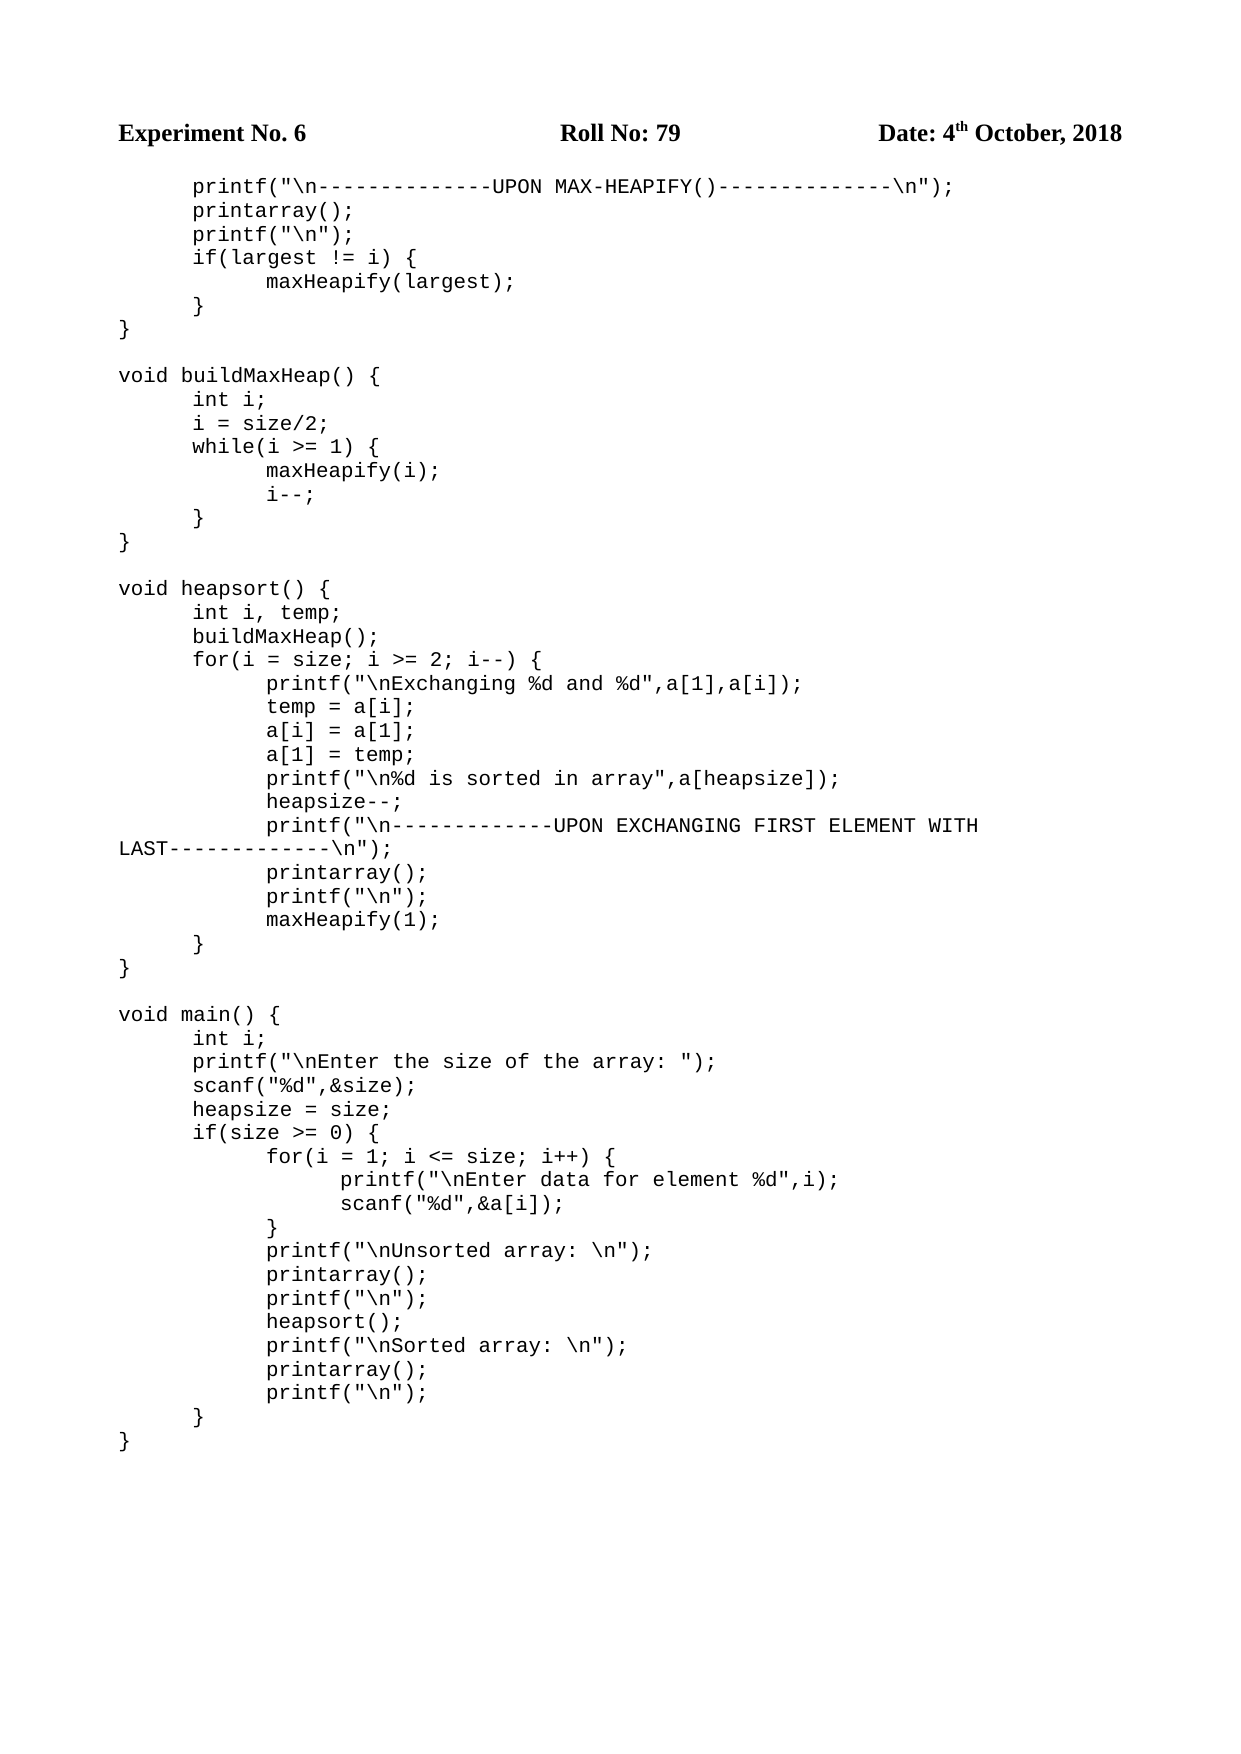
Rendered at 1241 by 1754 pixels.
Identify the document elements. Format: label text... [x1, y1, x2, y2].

text void buildMaxHeap() { [118, 366, 1122, 389]
text printarray(); [118, 1264, 1122, 1288]
text maxHeapify(1); [118, 909, 1122, 933]
text printf("\n"); [118, 1288, 1122, 1311]
text printf("\n-------------UPON EXCHANGING FIRST ELEMENT WITH LAST-------------\n"); [118, 815, 1122, 862]
text printarray(); [118, 862, 1122, 886]
text printf("\n"); [118, 886, 1122, 909]
text } [118, 1429, 1122, 1453]
text int i; [118, 389, 1122, 413]
text printf("\nEnter data for element %d",i); [118, 1169, 1122, 1193]
text void heapsort() { [118, 578, 1122, 602]
text } [118, 531, 1122, 555]
text printf("\n--------------UPON MAX-HEAPIFY()--------------\n"); [118, 176, 1122, 200]
text printf("\nExchanging %d and %d",a[1],a[i]); [118, 673, 1122, 697]
text heapsort(); [118, 1311, 1122, 1335]
text printarray(); [118, 1359, 1122, 1382]
text for(i = 1; i <= size; i++) { [118, 1146, 1122, 1169]
text heapsize = size; [118, 1098, 1122, 1122]
text printf("\nEnter the size of the array: "); [118, 1051, 1122, 1075]
text scanf("%d",&size); [118, 1075, 1122, 1098]
text maxHeapify(i); [118, 460, 1122, 484]
text printf("\n%d is sorted in array",a[heapsize]); [118, 767, 1122, 791]
text i = size/2; [118, 413, 1122, 436]
text for(i = size; i >= 2; i--) { [118, 649, 1122, 673]
text printarray(); [118, 200, 1122, 224]
text temp = a[i]; [118, 697, 1122, 720]
text scanf("%d",&a[i]); [118, 1193, 1122, 1217]
text } [118, 507, 1122, 531]
text printf("\nUnsorted array: \n"); [118, 1240, 1122, 1264]
text maxHeapify(largest); [118, 271, 1122, 294]
text } [118, 1217, 1122, 1240]
text void main() { [118, 1004, 1122, 1028]
text printf("\n"); [118, 1382, 1122, 1406]
text while(i >= 1) { [118, 436, 1122, 460]
text i--; [118, 484, 1122, 507]
text heapsize--; [118, 791, 1122, 815]
text int i; [118, 1028, 1122, 1051]
text printf("\nSorted array: \n"); [118, 1335, 1122, 1359]
text } [118, 294, 1122, 318]
text } [118, 1406, 1122, 1429]
text } [118, 957, 1122, 980]
text if(largest != i) { [118, 247, 1122, 271]
text buildMaxHeap(); [118, 626, 1122, 649]
text int i, temp; [118, 602, 1122, 626]
text printf("\n"); [118, 224, 1122, 247]
text } [118, 318, 1122, 342]
text a[i] = a[1]; [118, 720, 1122, 744]
text } [118, 933, 1122, 957]
text if(size >= 0) { [118, 1122, 1122, 1146]
text a[1] = temp; [118, 744, 1122, 767]
